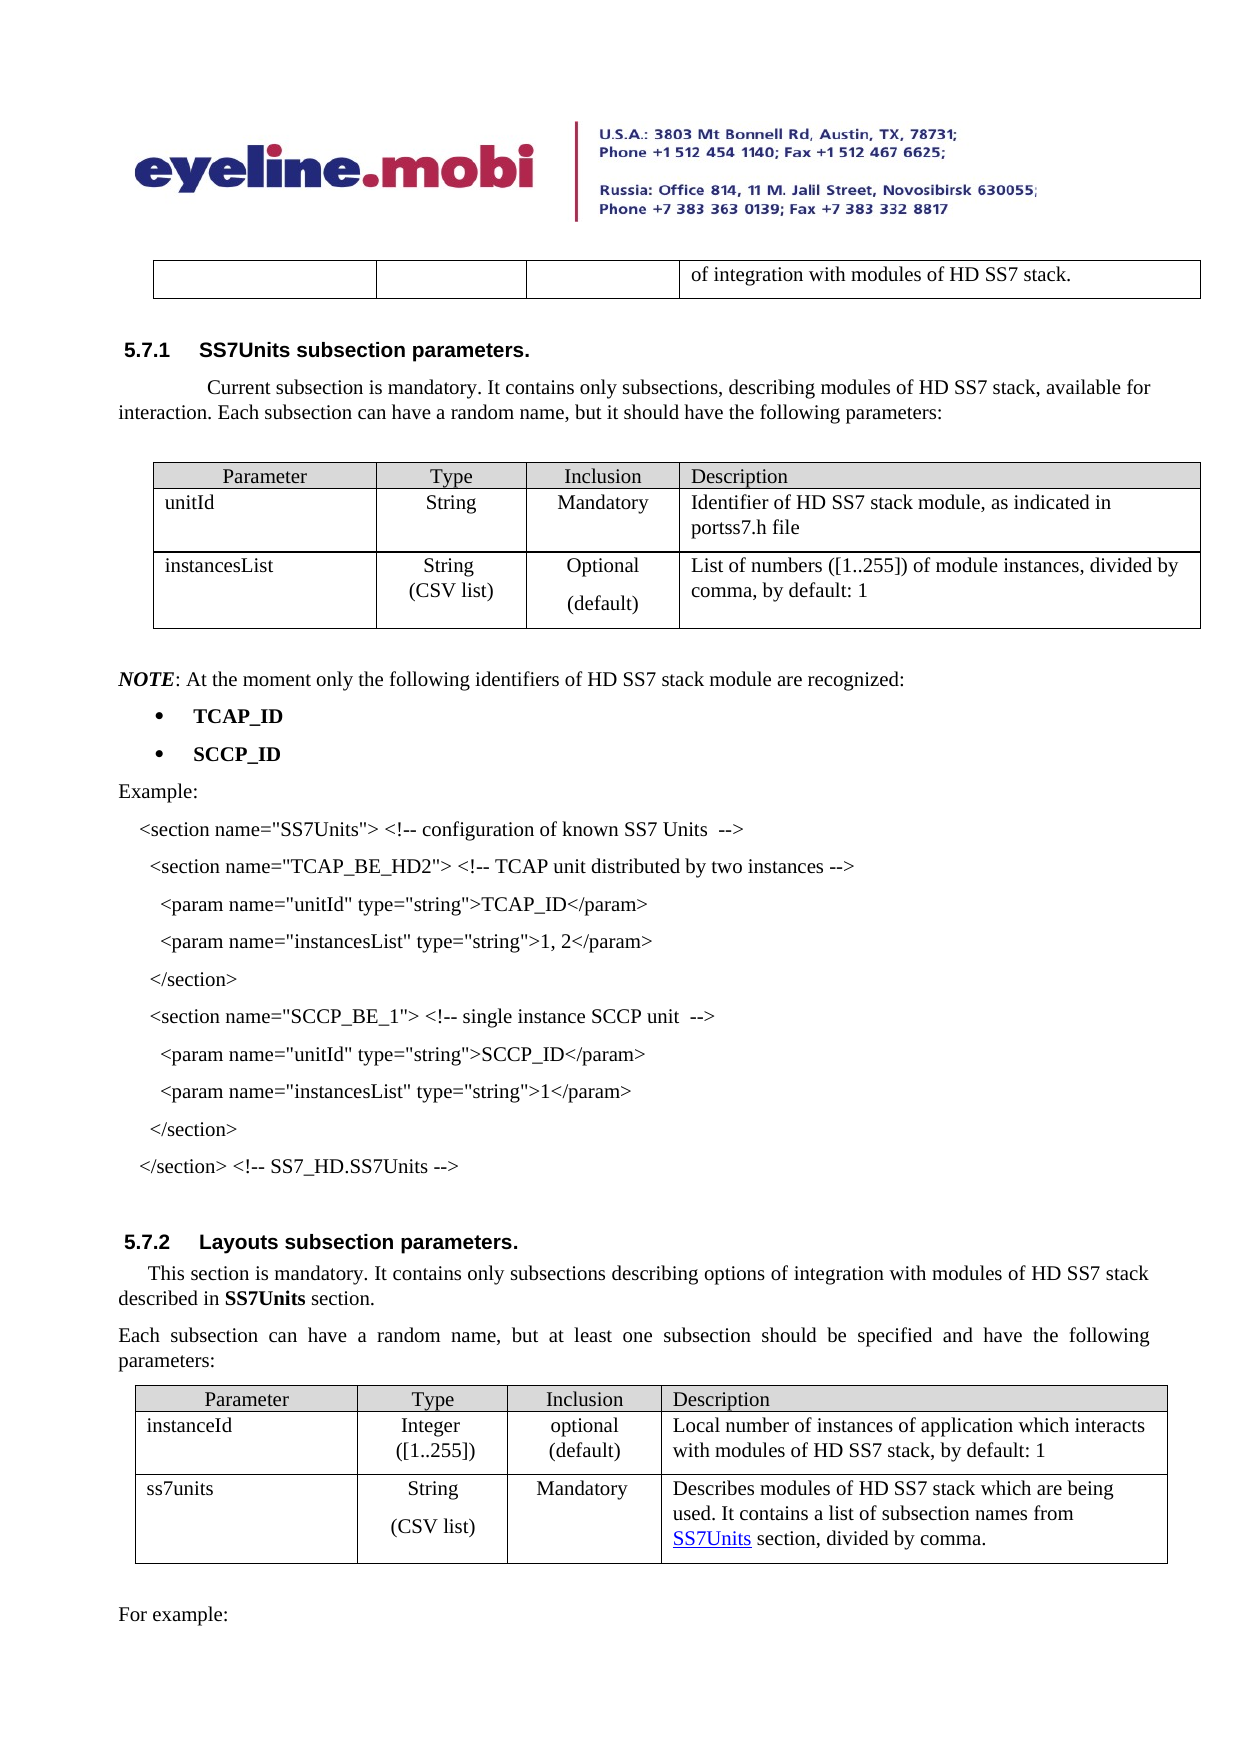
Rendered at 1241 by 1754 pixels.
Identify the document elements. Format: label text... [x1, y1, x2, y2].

table_cell [154, 261, 376, 298]
table_header Type [377, 463, 526, 488]
subtitle SS7Units subsection parameters. [118, 337, 1151, 362]
table_cell String [377, 489, 526, 551]
table_header Description [680, 463, 1200, 488]
table_cell ss7units [136, 1475, 357, 1563]
table_cell instanceId [136, 1412, 357, 1474]
table_cell [377, 261, 526, 298]
text </section> <!-- SS7_HD.SS7Units --> [118, 1153, 1151, 1178]
text For example: [118, 1601, 1151, 1626]
table_cell [527, 261, 679, 298]
table_cell unitId [154, 489, 376, 551]
text <param name="instancesList" type="string">1</param> [118, 1078, 1151, 1103]
picture [134, 121, 1037, 222]
table_cell Describes modules of HD SS7 stack which are being used. It contains a list of subsection names from SS7Units section, divided by comma. [662, 1475, 1167, 1563]
text <param name="unitId" type="string">SCCP_ID</param> [118, 1041, 1151, 1066]
table_cell Local number of instances of application which interacts with modules of HD SS7 stack, by default: 1 [662, 1412, 1167, 1474]
text <section name="SCCP_BE_1"> <!-- single instance SCCP unit --> [118, 1003, 1151, 1028]
subtitle Layouts subsection parameters. [118, 1228, 1151, 1253]
text <param name="unitId" type="string">TCAP_ID</param> [118, 891, 1151, 916]
text <section name="SS7Units"> <!-- configuration of known SS7 Units --> [118, 816, 1151, 841]
table_header Type [358, 1386, 507, 1411]
text Each subsection can have a random name, but at least one subsection should be specified and have the following parameters: [118, 1322, 1151, 1372]
table_cell Optional (default) [527, 553, 679, 627]
list SCCP_ID [156, 741, 1151, 766]
text NOTE: At the moment only the following identifiers of HD SS7 stack module are recognized: [118, 666, 1151, 691]
table_cell instancesList [154, 553, 376, 627]
table_cell String (CSV list) [377, 553, 526, 627]
table_header Inclusion [508, 1386, 661, 1411]
table_header Parameter [136, 1386, 357, 1411]
text </section> [118, 1116, 1151, 1141]
text <section name="TCAP_BE_HD2"> <!-- TCAP unit distributed by two instances --> [118, 853, 1151, 878]
text Current subsection is mandatory. It contains only subsections, describing modules of HD SS7 stack, available for interaction. Each subsection can have a random name, but it should have the following parameters: [118, 374, 1151, 424]
table_cell Identifier of HD SS7 stack module, as indicated in portss7.h file [680, 489, 1200, 551]
table_header Parameter [154, 463, 376, 488]
table_header Description [662, 1386, 1167, 1411]
text <param name="instancesList" type="string">1, 2</param> [118, 928, 1151, 953]
table_cell optional (default) [508, 1412, 661, 1474]
table_cell Mandatory [508, 1475, 661, 1563]
table_cell of integration with modules of HD SS7 stack. [680, 261, 1200, 298]
text </section> [118, 966, 1151, 991]
table_cell String (CSV list) [358, 1475, 507, 1563]
table_cell Integer ([1..255]) [358, 1412, 507, 1474]
list TCAP_ID [156, 703, 1151, 728]
text Example: [118, 778, 1151, 803]
table_header Inclusion [527, 463, 679, 488]
text This section is mandatory. It contains only subsections describing options of integration with modules of HD SS7 stack described in SS7Units section. [118, 1260, 1151, 1310]
table_cell Mandatory [527, 489, 679, 551]
table_cell List of numbers ([1..255]) of module instances, divided by comma, by default: 1 [680, 553, 1200, 627]
